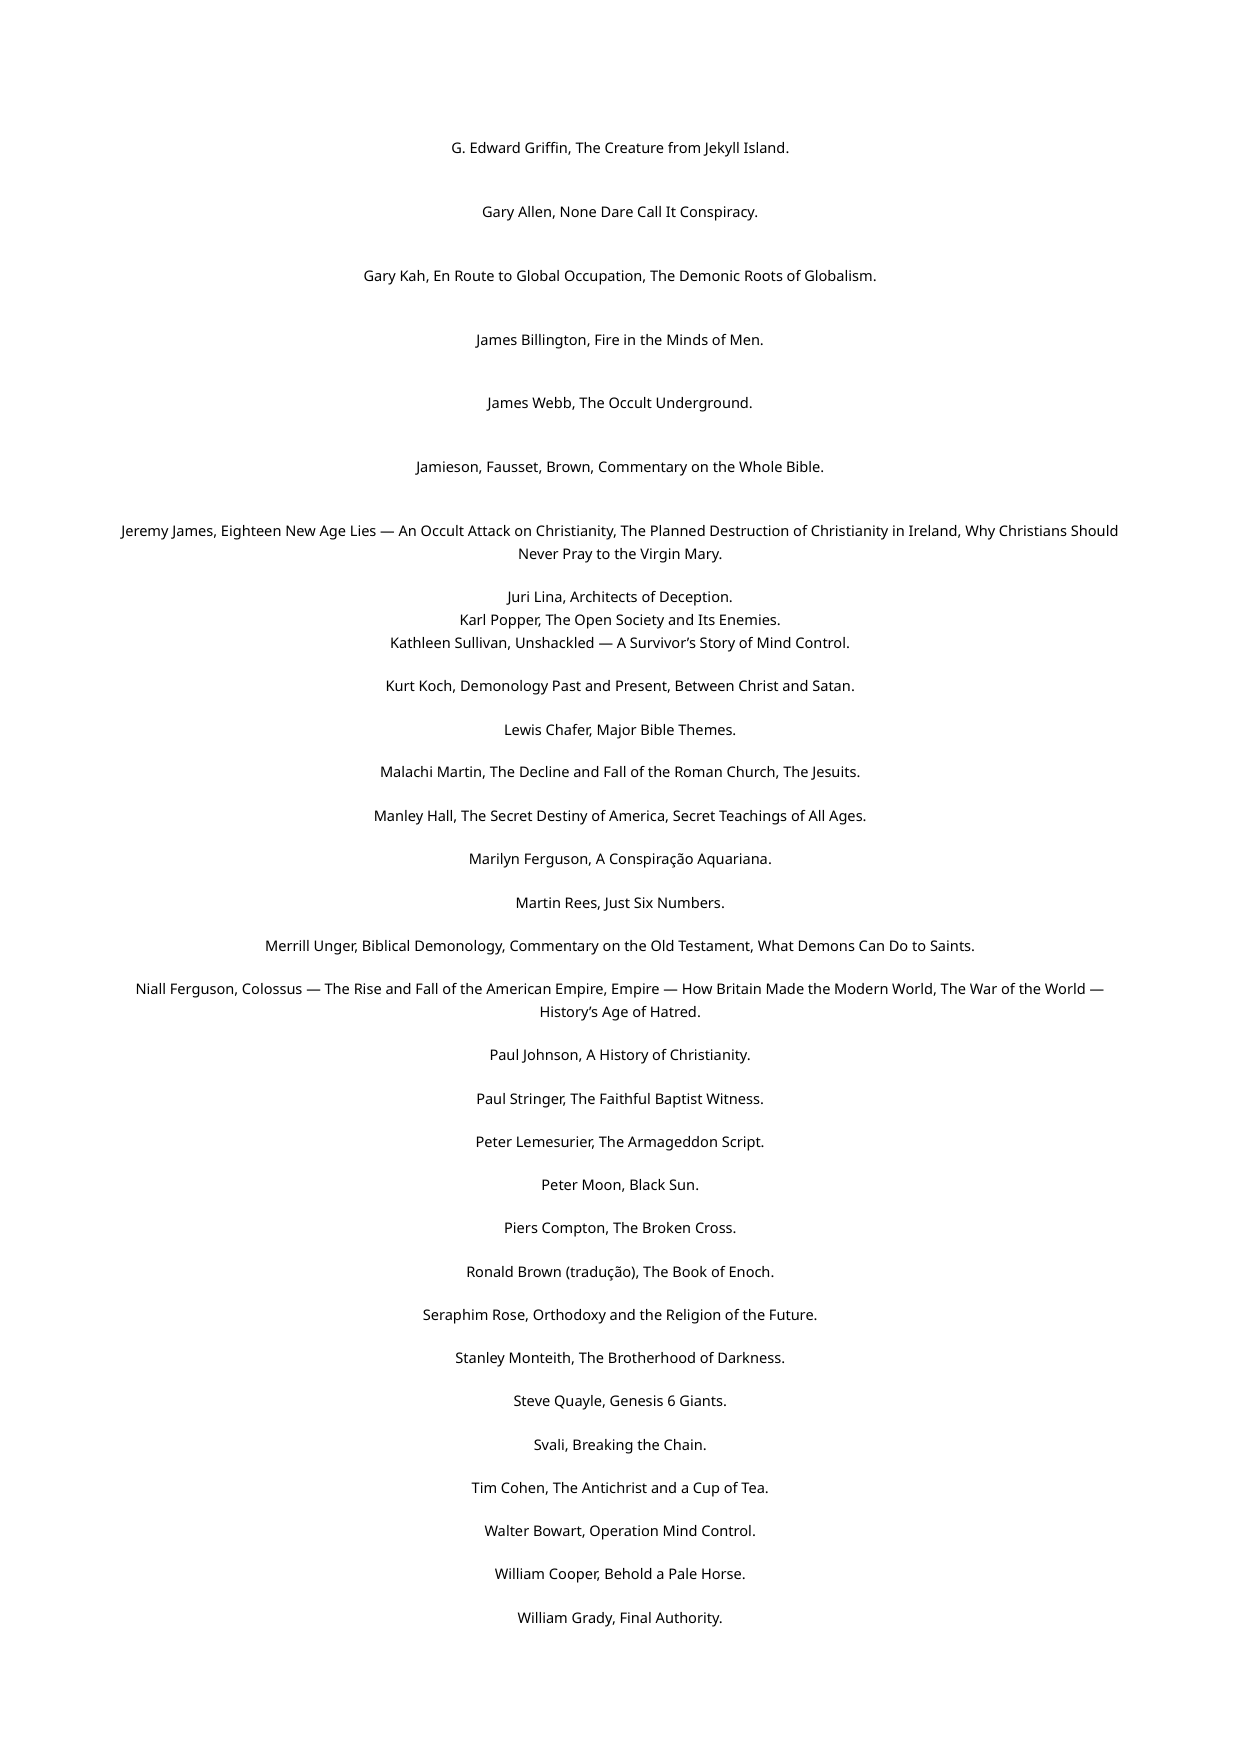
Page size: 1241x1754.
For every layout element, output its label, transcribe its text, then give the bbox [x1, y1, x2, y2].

text Piers Compton, The Broken Cross. [118, 1218, 1122, 1238]
text Gary Allen, None Dare Call It Conspiracy. [118, 202, 1122, 222]
text Niall Ferguson, Colossus — The Rise and Fall of the American Empire, Empire — How Britain Made the Modern World, The War of the World — History’s Age of Hatred. [118, 979, 1122, 1022]
text Gary Kah, En Route to Global Occupation, The Demonic Roots of Globalism. [118, 266, 1122, 286]
text Stanley Monteith, The Brotherhood of Darkness. [118, 1348, 1122, 1368]
text Peter Lemesurier, The Armageddon Script. [118, 1131, 1122, 1151]
text Marilyn Ferguson, A Conspiração Aquariana. [118, 849, 1122, 869]
text Kurt Koch, Demonology Past and Present, Between Christ and Satan. [118, 676, 1122, 696]
text Seraphim Rose, Orthodoxy and the Religion of the Future. [118, 1304, 1122, 1324]
text Tim Cohen, The Antichrist and a Cup of Tea. [118, 1478, 1122, 1497]
text Paul Stringer, The Faithful Baptist Witness. [118, 1088, 1122, 1108]
text Manley Hall, The Secret Destiny of America, Secret Teachings of All Ages. [118, 806, 1122, 826]
text Merrill Unger, Biblical Demonology, Commentary on the Old Testament, What Demons Can Do to Saints. [118, 935, 1122, 955]
text William Grady, Final Authority. [118, 1608, 1122, 1628]
text James Billington, Fire in the Minds of Men. [118, 329, 1122, 349]
text G. Edward Griffin, The Creature from Jekyll Island. [118, 138, 1122, 158]
text Paul Johnson, A History of Christianity. [118, 1045, 1122, 1065]
text Svali, Breaking the Chain. [118, 1435, 1122, 1454]
text Walter Bowart, Operation Mind Control. [118, 1521, 1122, 1541]
text Lewis Chafer, Major Bible Themes. [118, 719, 1122, 739]
text Jamieson, Fausset, Brown, Commentary on the Whole Bible. [118, 457, 1122, 477]
text William Cooper, Behold a Pale Horse. [118, 1564, 1122, 1584]
text Martin Rees, Just Six Numbers. [118, 892, 1122, 912]
text Karl Popper, The Open Society and Its Enemies. [118, 610, 1122, 630]
text Juri Lina, Architects of Deception. [118, 587, 1122, 607]
text Jeremy James, Eighteen New Age Lies — An Occult Attack on Christianity, The Planned Destruction of Christianity in Ireland, Why Christians Should Never Pray to the Virgin Mary. [118, 521, 1122, 563]
text Steve Quayle, Genesis 6 Giants. [118, 1391, 1122, 1411]
text Malachi Martin, The Decline and Fall of the Roman Church, The Jesuits. [118, 762, 1122, 782]
text Kathleen Sullivan, Unshackled — A Survivor’s Story of Mind Control. [118, 633, 1122, 653]
text James Webb, The Occult Underground. [118, 393, 1122, 413]
text Ronald Brown (tradução), The Book of Enoch. [118, 1262, 1122, 1281]
text Peter Moon, Black Sun. [118, 1175, 1122, 1195]
